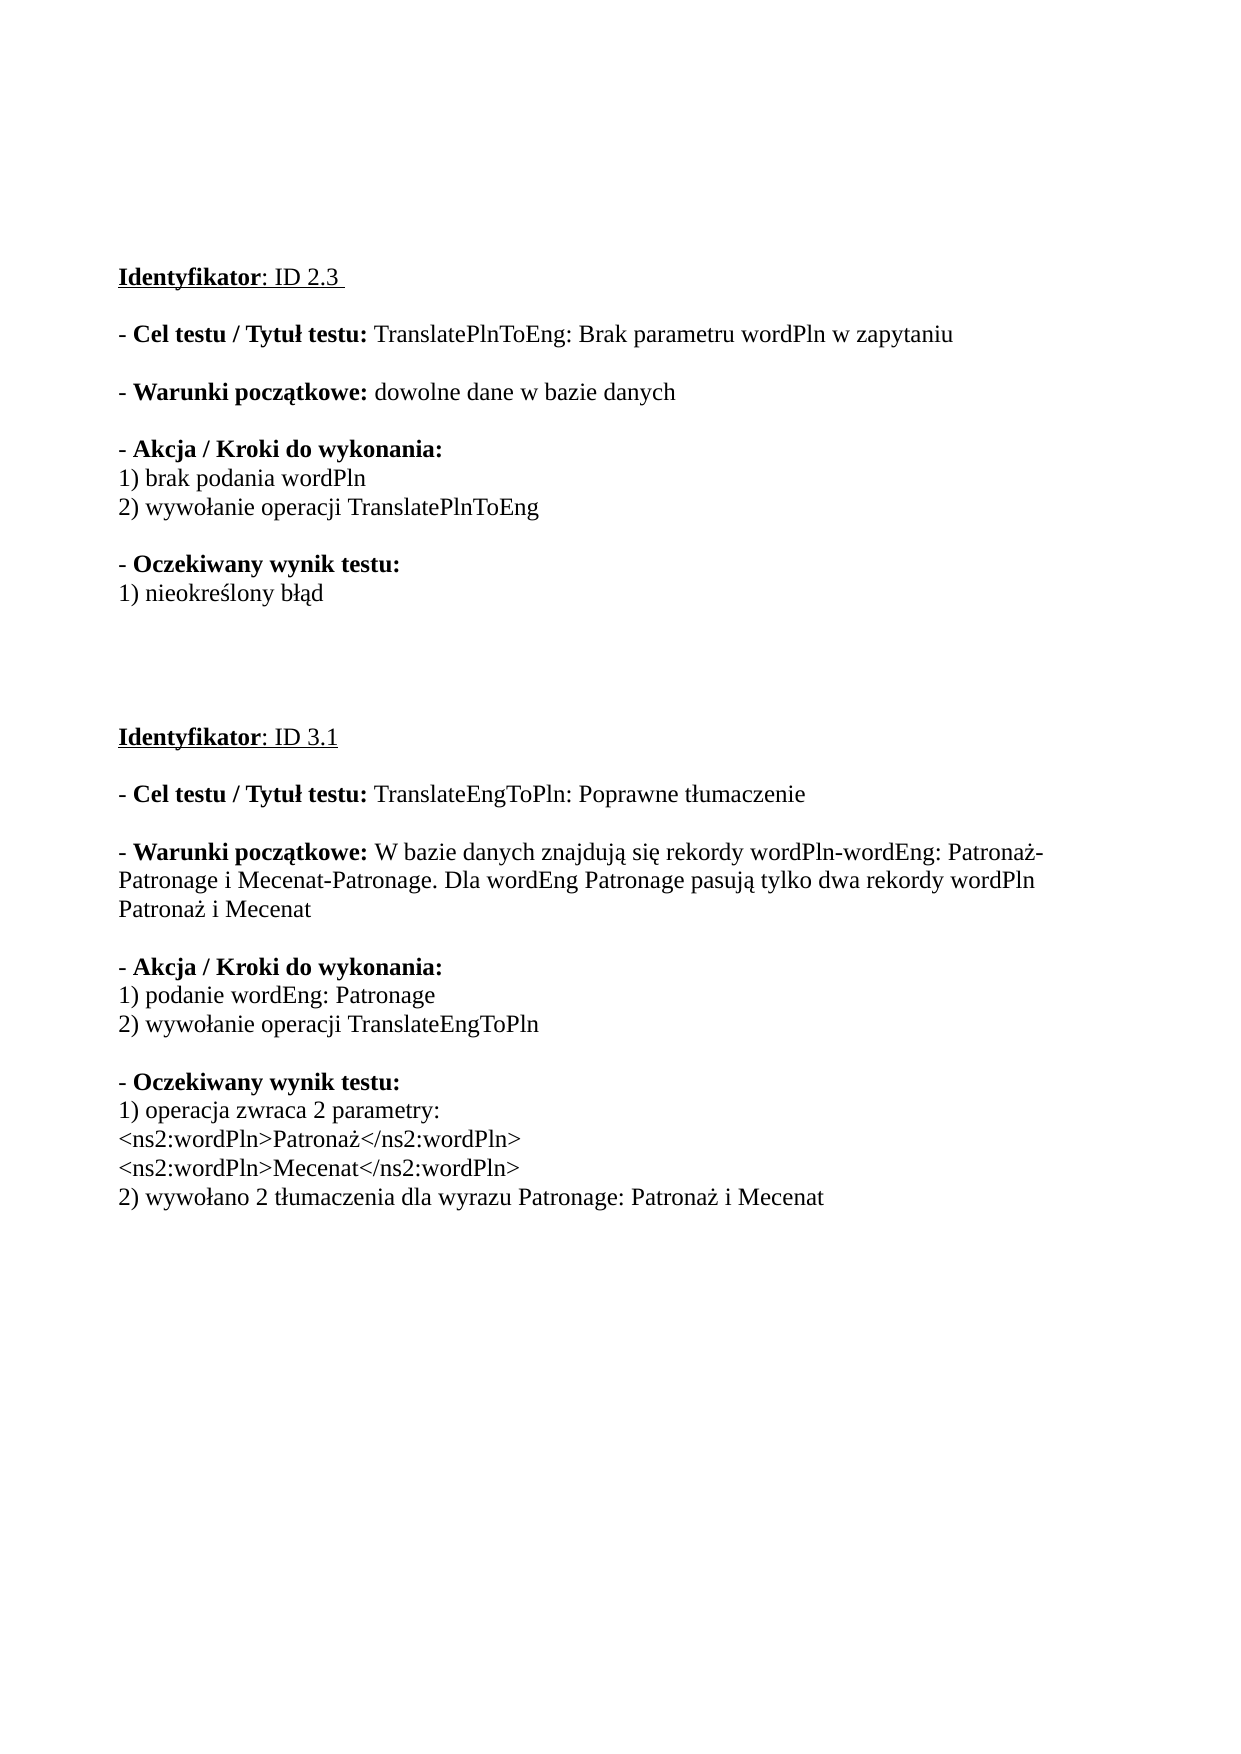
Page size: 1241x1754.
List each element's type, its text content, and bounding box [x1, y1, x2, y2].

text - Akcja / Kroki do wykonania: [118, 952, 1122, 981]
text Identyfikator: ID 2.3 [118, 262, 1122, 291]
text - Warunki początkowe: W bazie danych znajdują się rekordy wordPln-wordEng: Patronaż-Patronage i Mecenat-Patronage. Dla wordEng Patronage pasują tylko dwa rekordy wordPln Patronaż i Mecenat [118, 837, 1122, 923]
text 1) podanie wordEng: Patronage [118, 981, 1122, 1009]
text - Oczekiwany wynik testu: [118, 549, 1122, 578]
text - Warunki początkowe: dowolne dane w bazie danych [118, 377, 1122, 406]
text - Akcja / Kroki do wykonania: [118, 434, 1122, 463]
text <ns2:wordPln>Mecenat</ns2:wordPln> [118, 1153, 1122, 1182]
text 1) nieokreślony błąd [118, 578, 1122, 607]
text <ns2:wordPln>Patronaż</ns2:wordPln> [118, 1124, 1122, 1153]
text - Cel testu / Tytuł testu: TranslatePlnToEng: Brak parametru wordPln w zapytaniu [118, 319, 1122, 348]
text 1) brak podania wordPln [118, 463, 1122, 492]
text 1) operacja zwraca 2 parametry: [118, 1096, 1122, 1124]
text - Oczekiwany wynik testu: [118, 1067, 1122, 1096]
text 2) wywołanie operacji TranslatePlnToEng [118, 492, 1122, 521]
text - Cel testu / Tytuł testu: TranslateEngToPln: Poprawne tłumaczenie [118, 779, 1122, 808]
text 2) wywołano 2 tłumaczenia dla wyrazu Patronage: Patronaż i Mecenat [118, 1182, 1122, 1211]
text 2) wywołanie operacji TranslateEngToPln [118, 1009, 1122, 1038]
text Identyfikator: ID 3.1 [118, 722, 1122, 751]
